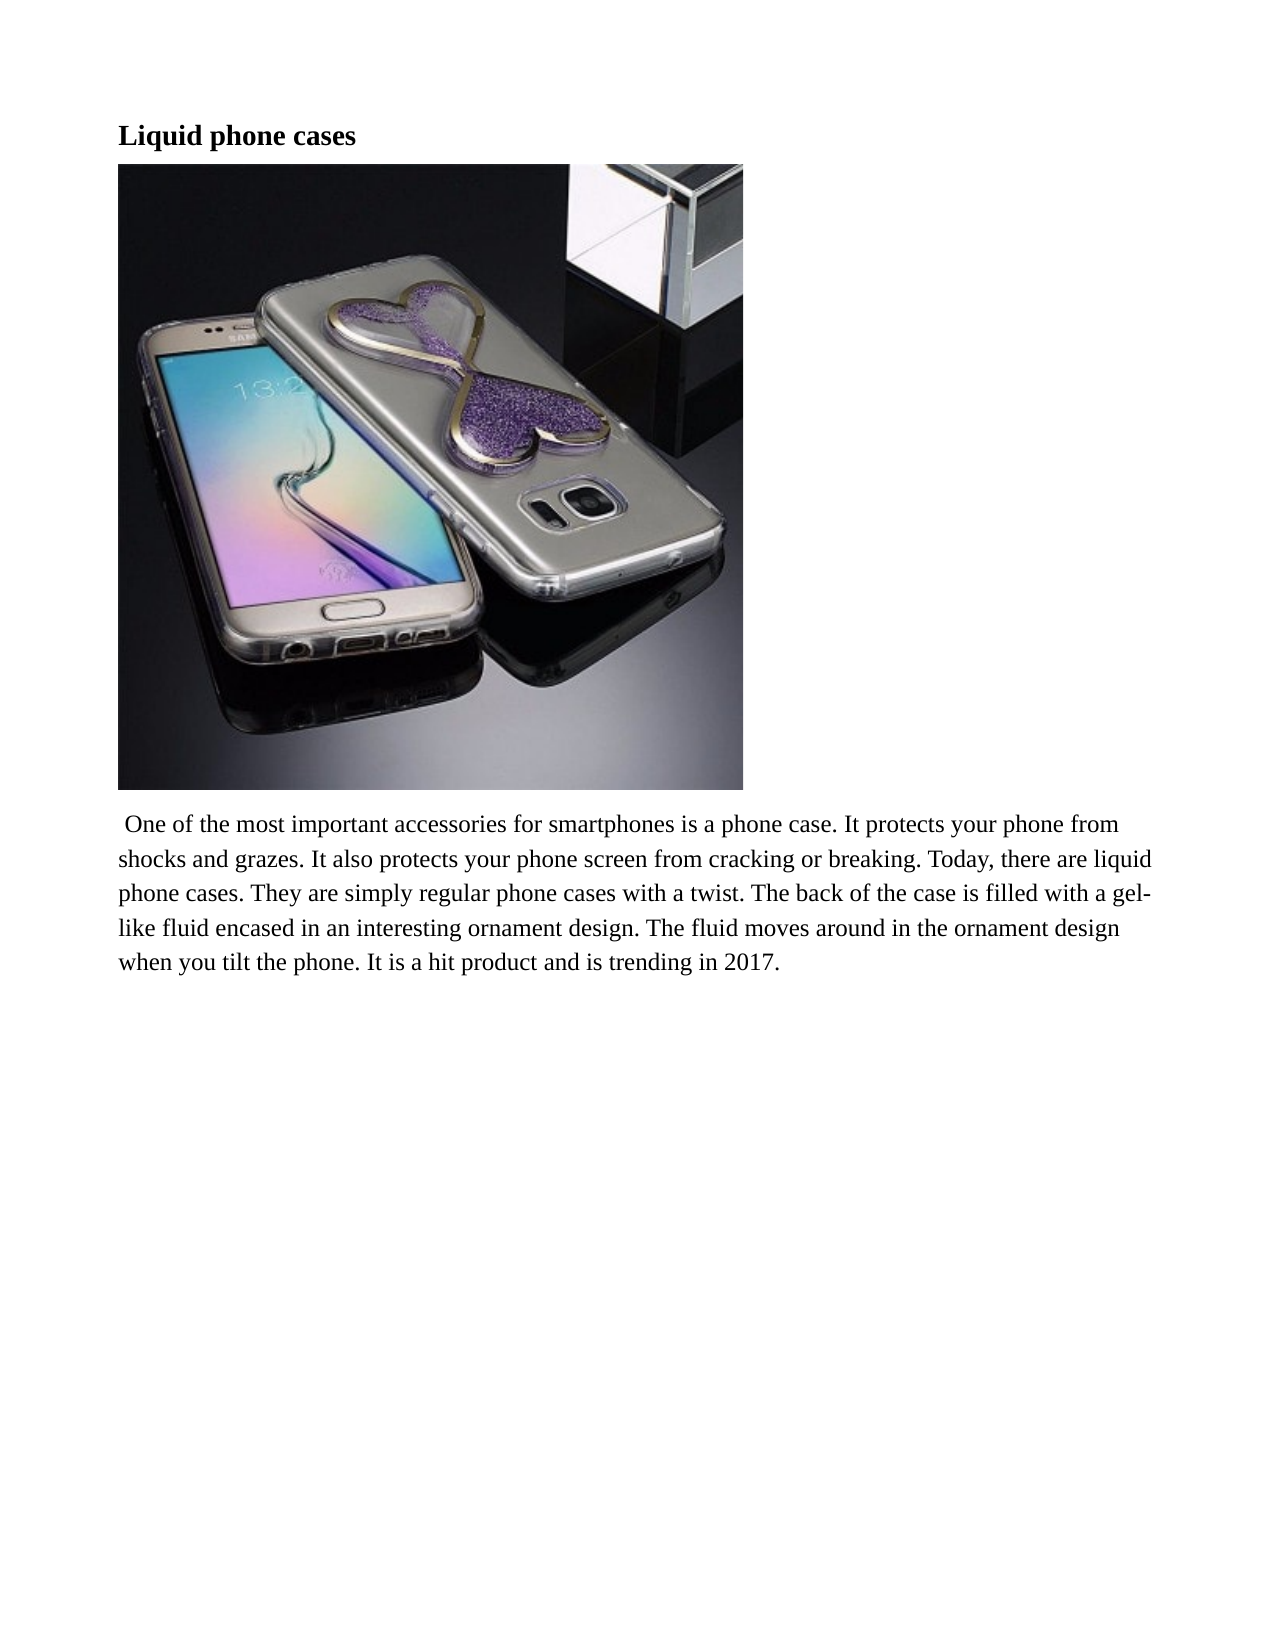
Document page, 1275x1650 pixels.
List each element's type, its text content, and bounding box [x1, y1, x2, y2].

subtitle Liquid phone cases [118, 118, 1157, 152]
picture [118, 164, 744, 790]
text One of the most important accessories for smartphones is a phone case. It protects your phone from shocks and grazes. It also protects your phone screen from cracking or breaking. Today, there are liquid phone cases. They are simply regular phone cases with a twist. The back of the case is filled with a gel-like fluid encased in an interesting ornament design. The fluid moves around in the ornament design when you tilt the phone. It is a hit product and is trending in 2017. [118, 809, 1157, 976]
